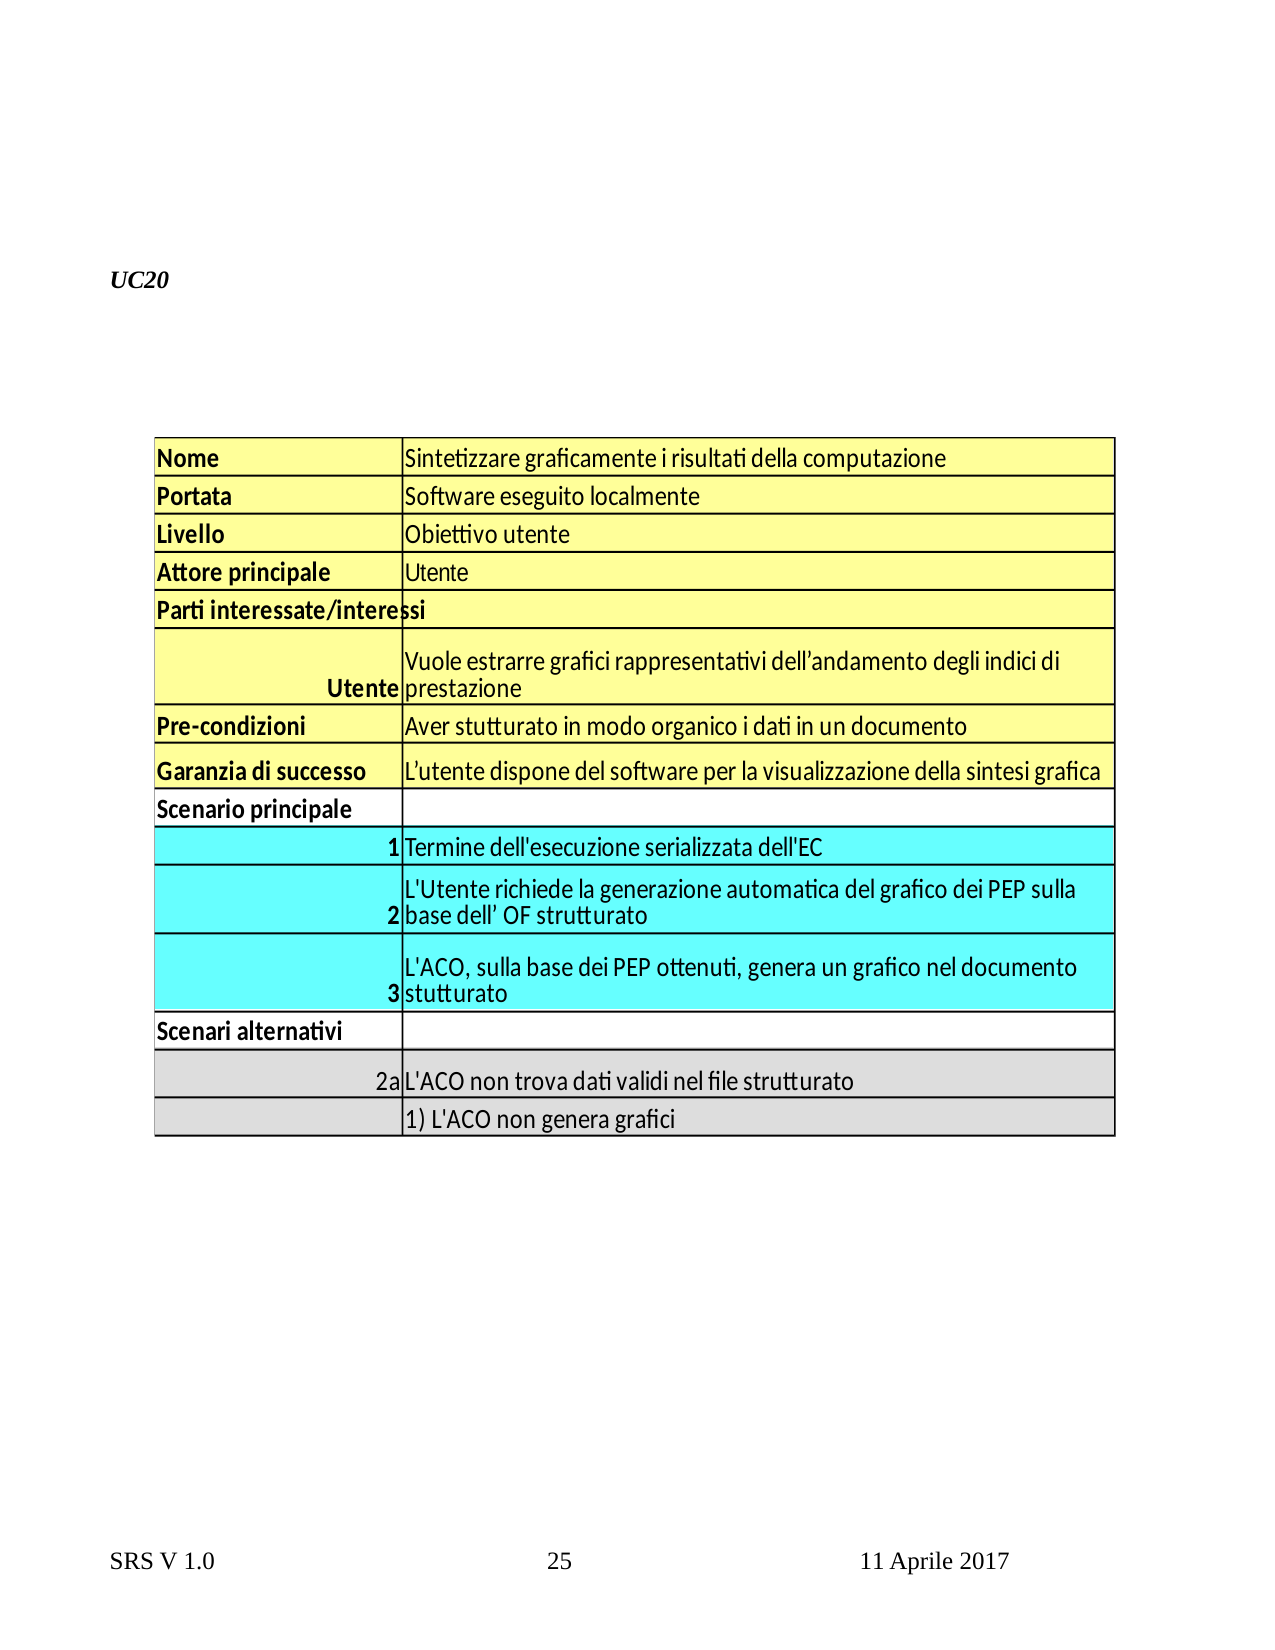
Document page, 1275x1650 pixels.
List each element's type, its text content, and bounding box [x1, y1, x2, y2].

text UC20 [109, 265, 1162, 294]
